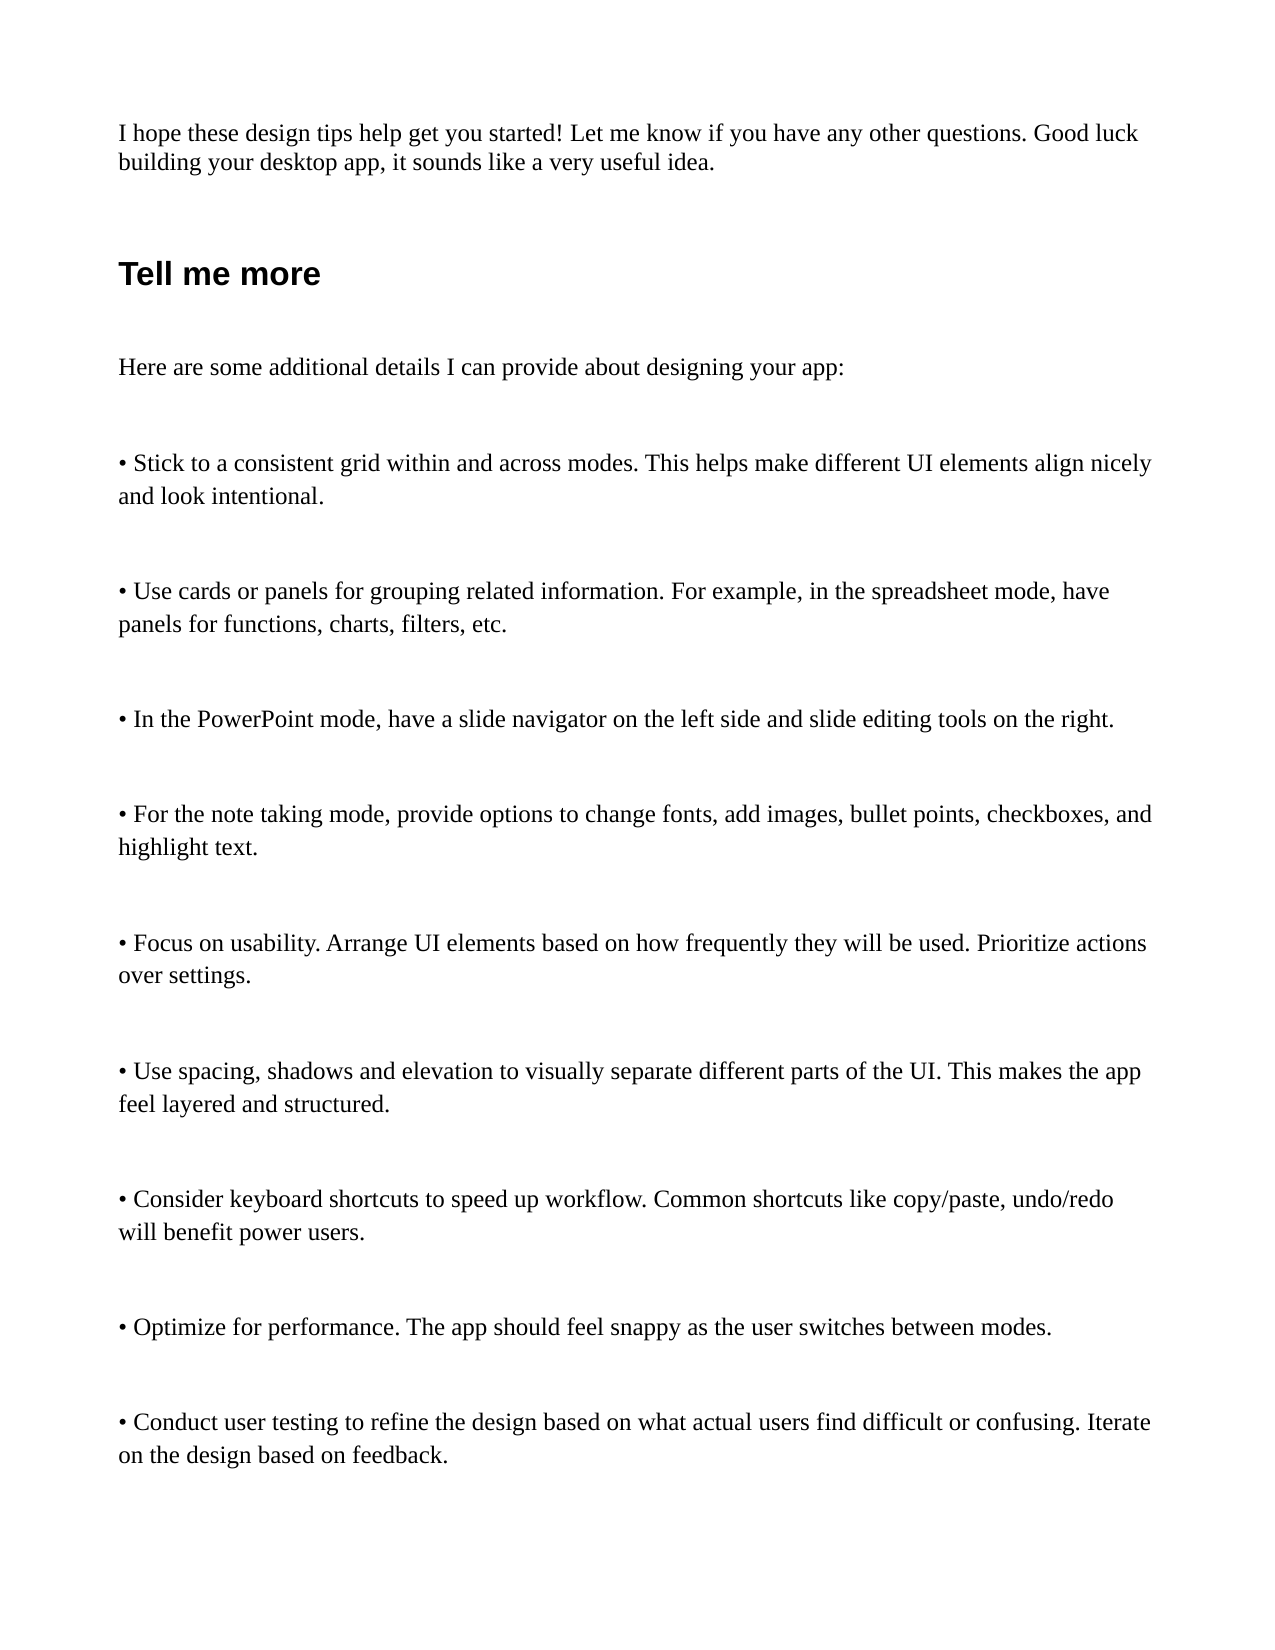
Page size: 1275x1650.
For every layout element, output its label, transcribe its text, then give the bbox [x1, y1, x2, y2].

text • Optimize for performance. The app should feel snappy as the user switches between modes. [118, 1312, 1157, 1341]
text • Conduct user testing to refine the design based on what actual users find difficult or confusing. Iterate on the design based on feedback. [118, 1407, 1157, 1469]
text • Use spacing, shadows and elevation to visually separate different parts of the UI. This makes the app feel layered and structured. [118, 1056, 1157, 1118]
text • Stick to a consistent grid within and across modes. This helps make different UI elements align nicely and look intentional. [118, 448, 1157, 509]
text • Consider keyboard shortcuts to speed up workflow. Common shortcuts like copy/paste, undo/redo will benefit power users. [118, 1184, 1157, 1246]
text • Focus on usability. Arrange UI elements based on how frequently they will be used. Prioritize actions over settings. [118, 928, 1157, 989]
subtitle Tell me more [118, 254, 1157, 292]
text Here are some additional details I can provide about designing your app: [118, 352, 1157, 381]
text • For the note taking mode, provide options to change fonts, add images, bullet points, checkboxes, and highlight text. [118, 799, 1157, 861]
text I hope these design tips help get you started! Let me know if you have any other questions. Good luck building your desktop app, it sounds like a very useful idea. [118, 118, 1157, 176]
text • Use cards or panels for grouping related information. For example, in the spreadsheet mode, have panels for functions, charts, filters, etc. [118, 576, 1157, 638]
text • In the PowerPoint mode, have a slide navigator on the left side and slide editing tools on the right. [118, 704, 1157, 733]
